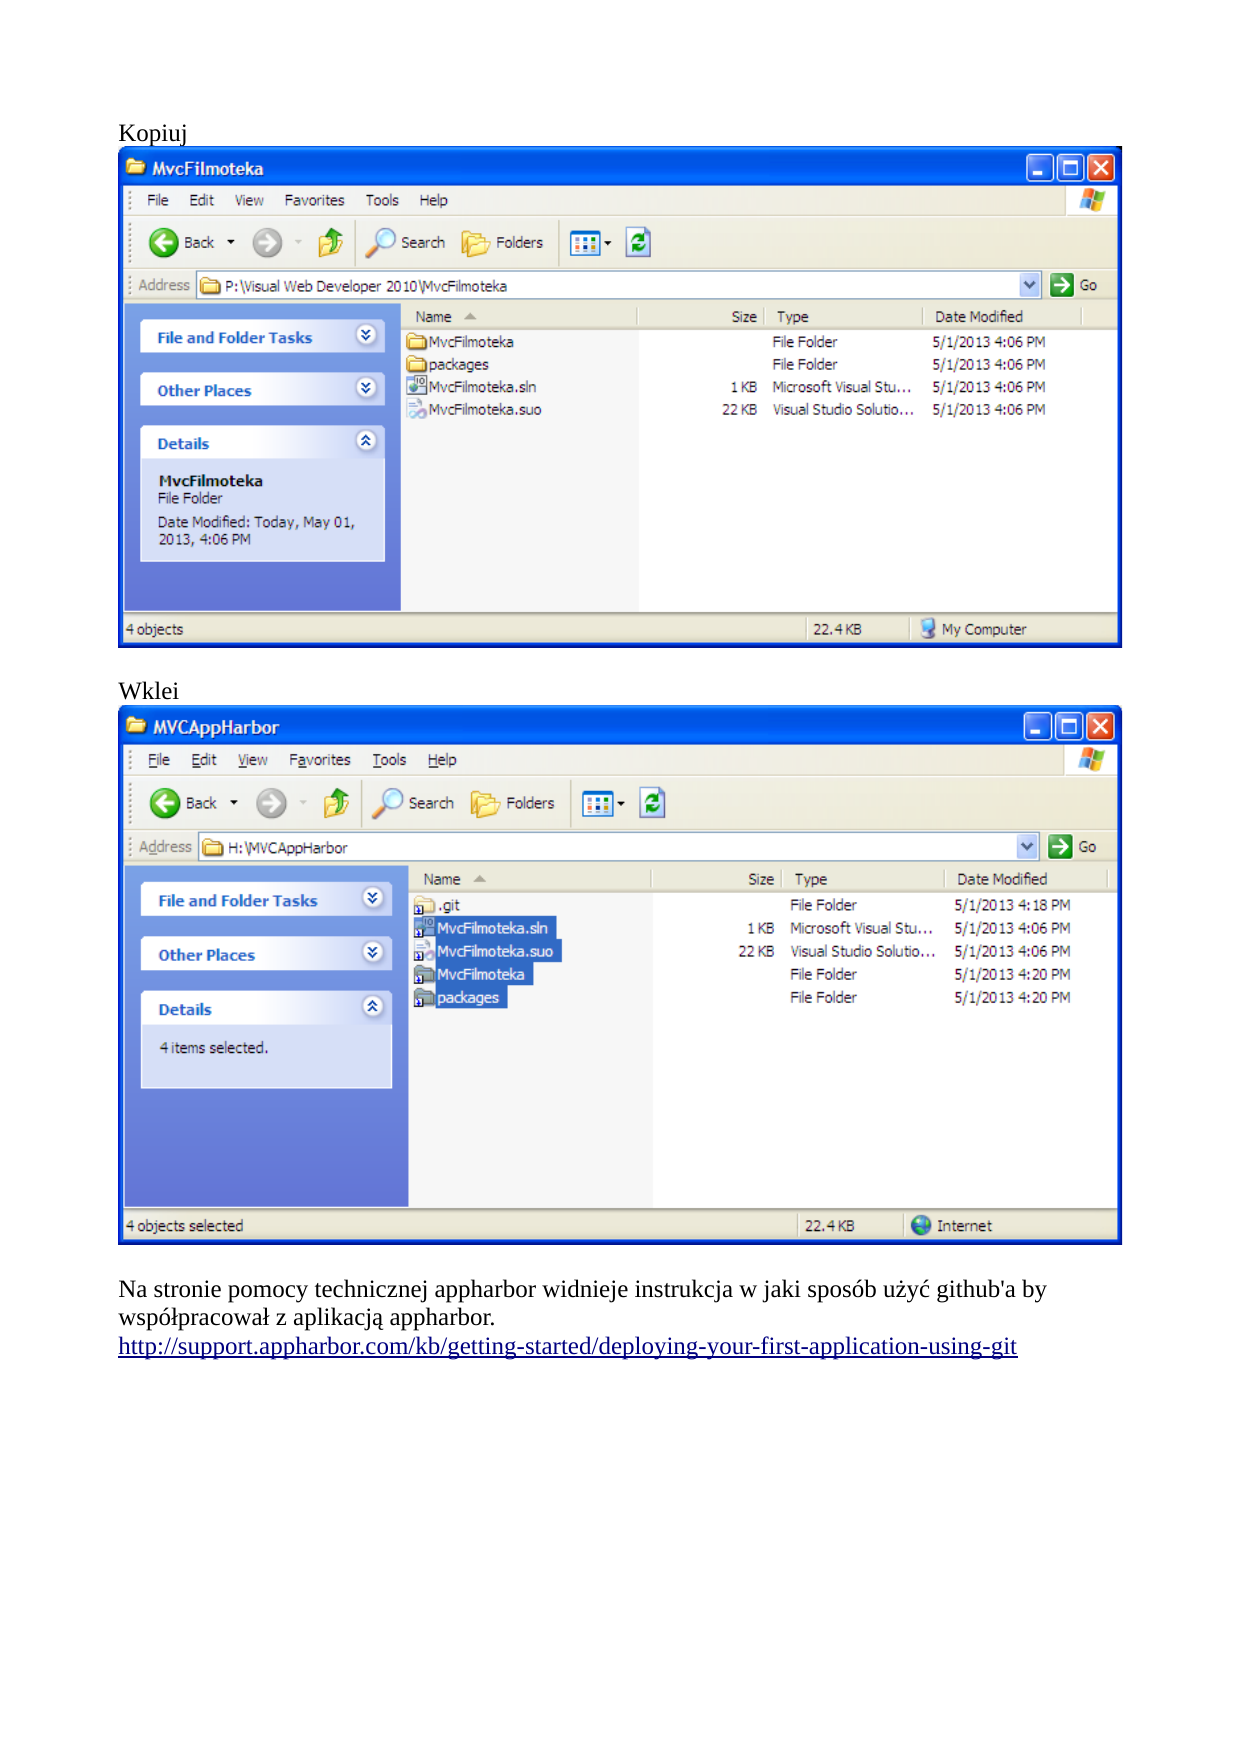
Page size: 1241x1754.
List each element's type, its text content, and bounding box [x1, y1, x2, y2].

text http://support.appharbor.com/kb/getting-started/deploying-your-first-application-using-git [118, 1331, 1122, 1360]
text Wklei [118, 676, 1122, 705]
text Kopiuj [118, 118, 1122, 146]
picture [118, 146, 1123, 648]
text Na stronie pomocy technicznej appharbor widnieje instrukcja w jaki sposób użyć github'a by współpracował z aplikacją appharbor. [118, 1274, 1122, 1331]
picture [118, 705, 1123, 1245]
